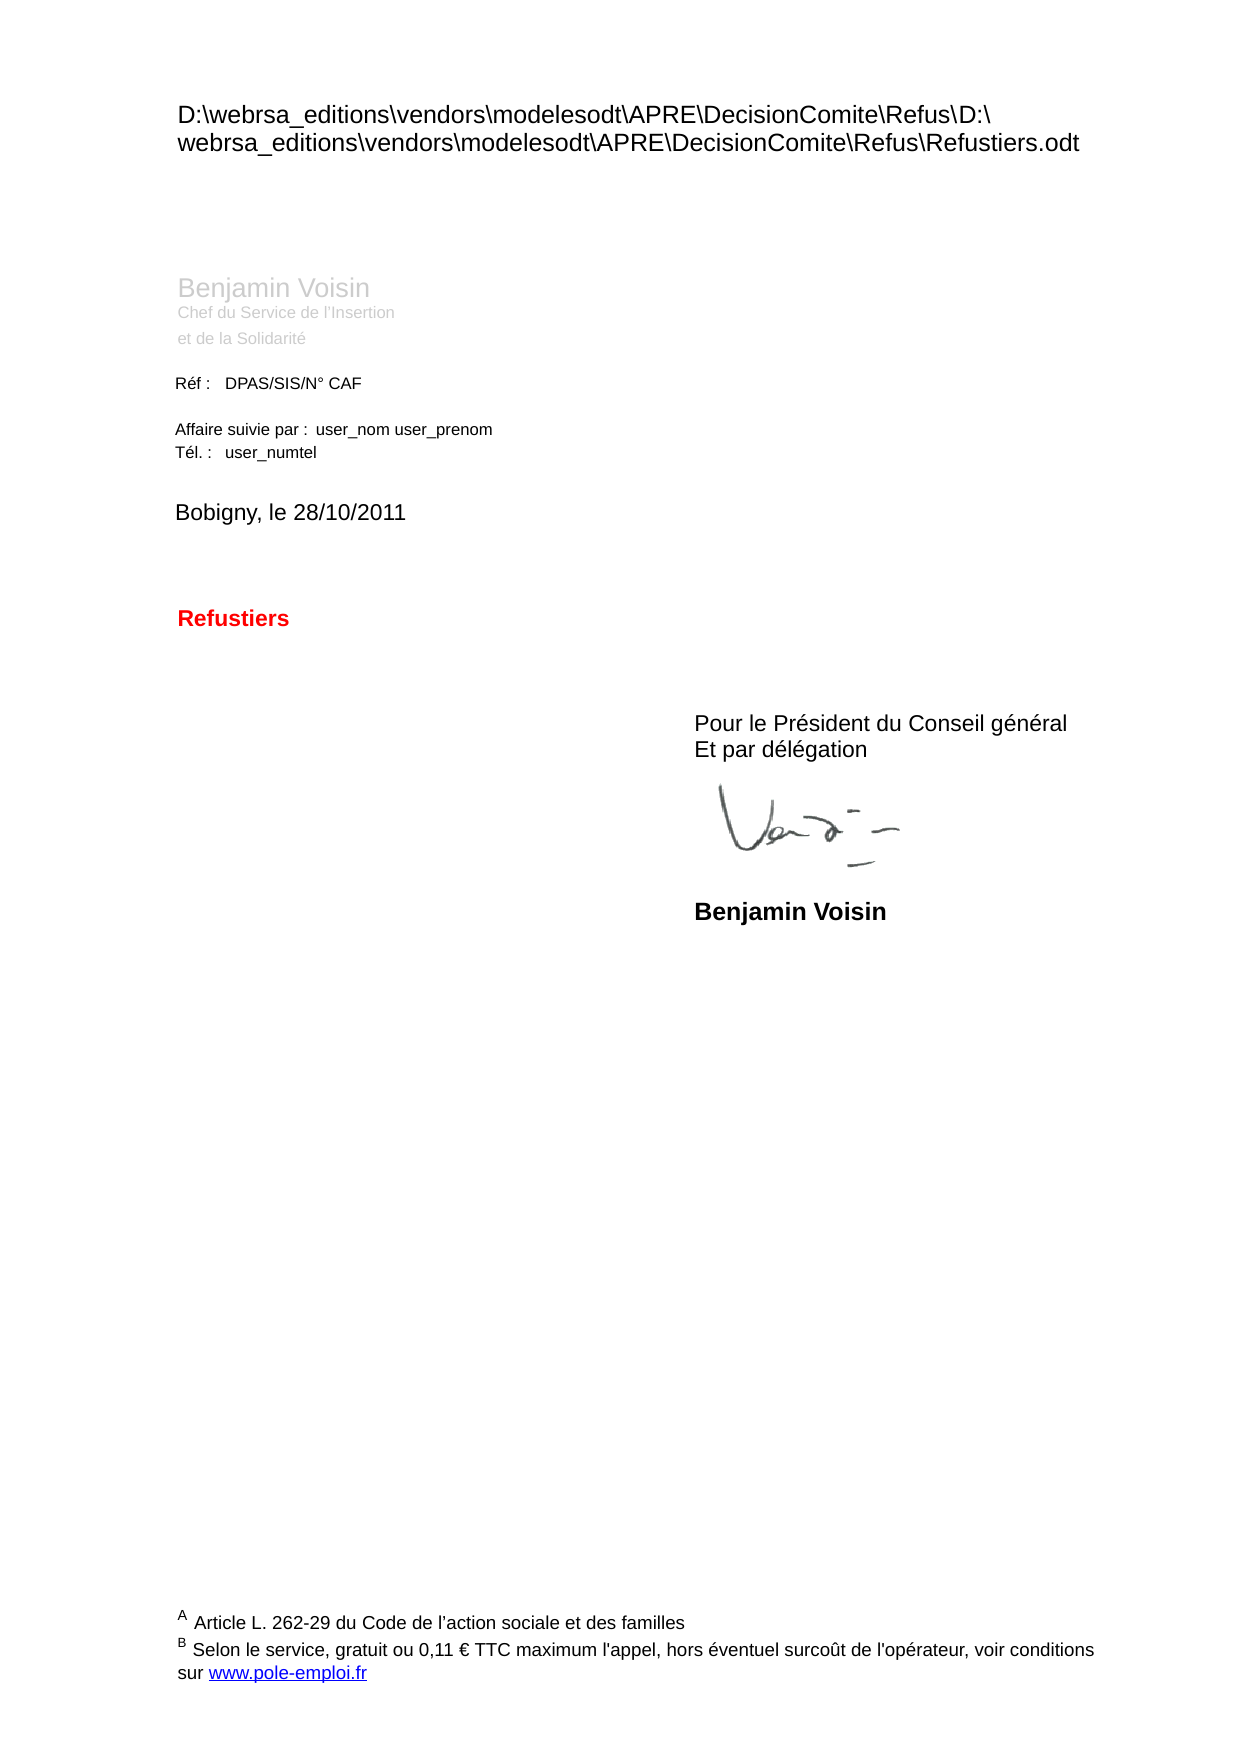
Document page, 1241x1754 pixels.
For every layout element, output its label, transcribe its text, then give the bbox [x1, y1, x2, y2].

table_cell user_nom user_prenom [316, 417, 620, 440]
text Benjamin Voisin [177, 897, 1122, 926]
table_cell user_numtel [220, 440, 620, 463]
table_cell [175, 463, 620, 486]
text et de la Solidarité [177, 329, 1122, 348]
table_header [650, 355, 1123, 486]
table_cell DPAS/SIS/N° CAF [220, 371, 620, 417]
table_cell [175, 486, 1123, 498]
text Et par délégation [177, 736, 1122, 763]
table_cell Affaire suivie par : [175, 417, 316, 440]
text Refustiers [177, 604, 1122, 631]
table_header [620, 355, 650, 486]
table_cell Réf : [175, 371, 220, 417]
table_cell Bobigny, le 28/10/2011 [175, 498, 1123, 525]
text Benjamin Voisin [177, 272, 1122, 303]
picture [710, 779, 905, 871]
text Pour le Président du Conseil général [177, 710, 1122, 736]
table_header [175, 355, 620, 371]
table_cell Tél. : [175, 440, 220, 463]
text Chef du Service de l’Insertion [177, 303, 1122, 322]
